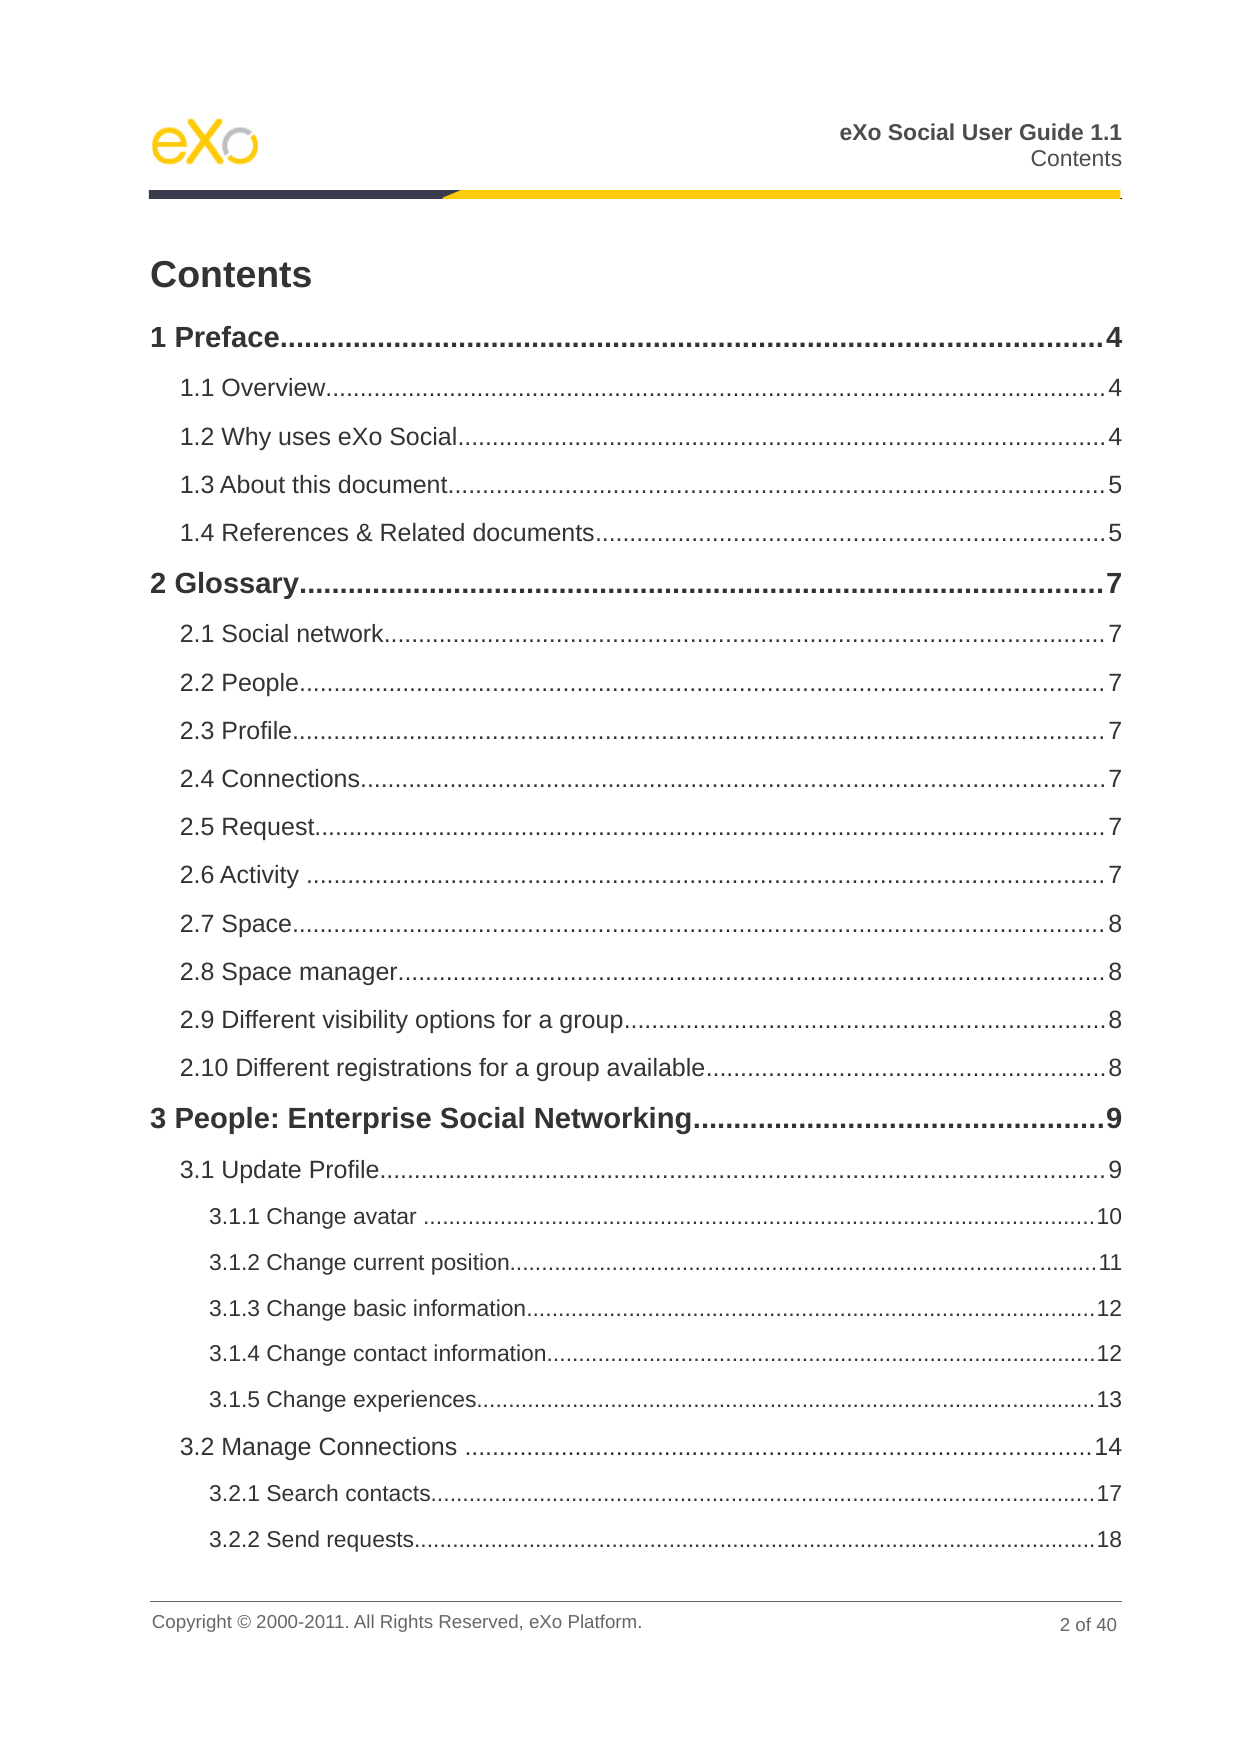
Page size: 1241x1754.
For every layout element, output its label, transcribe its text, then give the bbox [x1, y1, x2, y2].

text 1.2 Why uses eXo Social 4 [179, 422, 1122, 450]
text 3.1.2 Change current position 11 [209, 1249, 1122, 1275]
text 3.1.4 Change contact information 12 [209, 1340, 1122, 1367]
text 3.2.2 Send requests 18 [209, 1526, 1122, 1552]
text 3.1 Update Profile 9 [179, 1154, 1122, 1183]
text 3.2.1 Search contacts 17 [209, 1480, 1122, 1507]
text 2.6 Activity 7 [179, 860, 1122, 889]
text 2.5 Request 7 [179, 812, 1122, 841]
text 1.3 About this document 5 [179, 470, 1122, 498]
text 2.7 Space 8 [179, 909, 1122, 937]
text 3.1.3 Change basic information 12 [209, 1294, 1122, 1321]
text 2.4 Connections 7 [179, 764, 1122, 793]
text 2.8 Space manager 8 [179, 957, 1122, 986]
text 2.2 People 7 [179, 667, 1122, 696]
text 2.10 Different registrations for a group available 8 [179, 1053, 1122, 1082]
text 1.1 Overview 4 [179, 373, 1122, 402]
text 3.2 Manage Connections 14 [179, 1432, 1122, 1461]
subtitle Contents [150, 253, 1122, 296]
text 2.9 Different visibility options for a group 8 [179, 1005, 1122, 1034]
picture [148, 190, 1121, 199]
text 2.3 Profile 7 [179, 716, 1122, 744]
text 1 Preface 4 [150, 320, 1122, 354]
text 2.1 Social network 7 [179, 619, 1122, 648]
text 1.4 References & Related documents 5 [179, 518, 1122, 547]
text 2 Glossary 7 [150, 566, 1122, 600]
text 3 People: Enterprise Social Networking 9 [150, 1102, 1122, 1135]
text 3.1.5 Change experiences 13 [209, 1386, 1122, 1412]
picture [152, 118, 259, 165]
text 3.1.1 Change avatar 10 [209, 1203, 1122, 1229]
